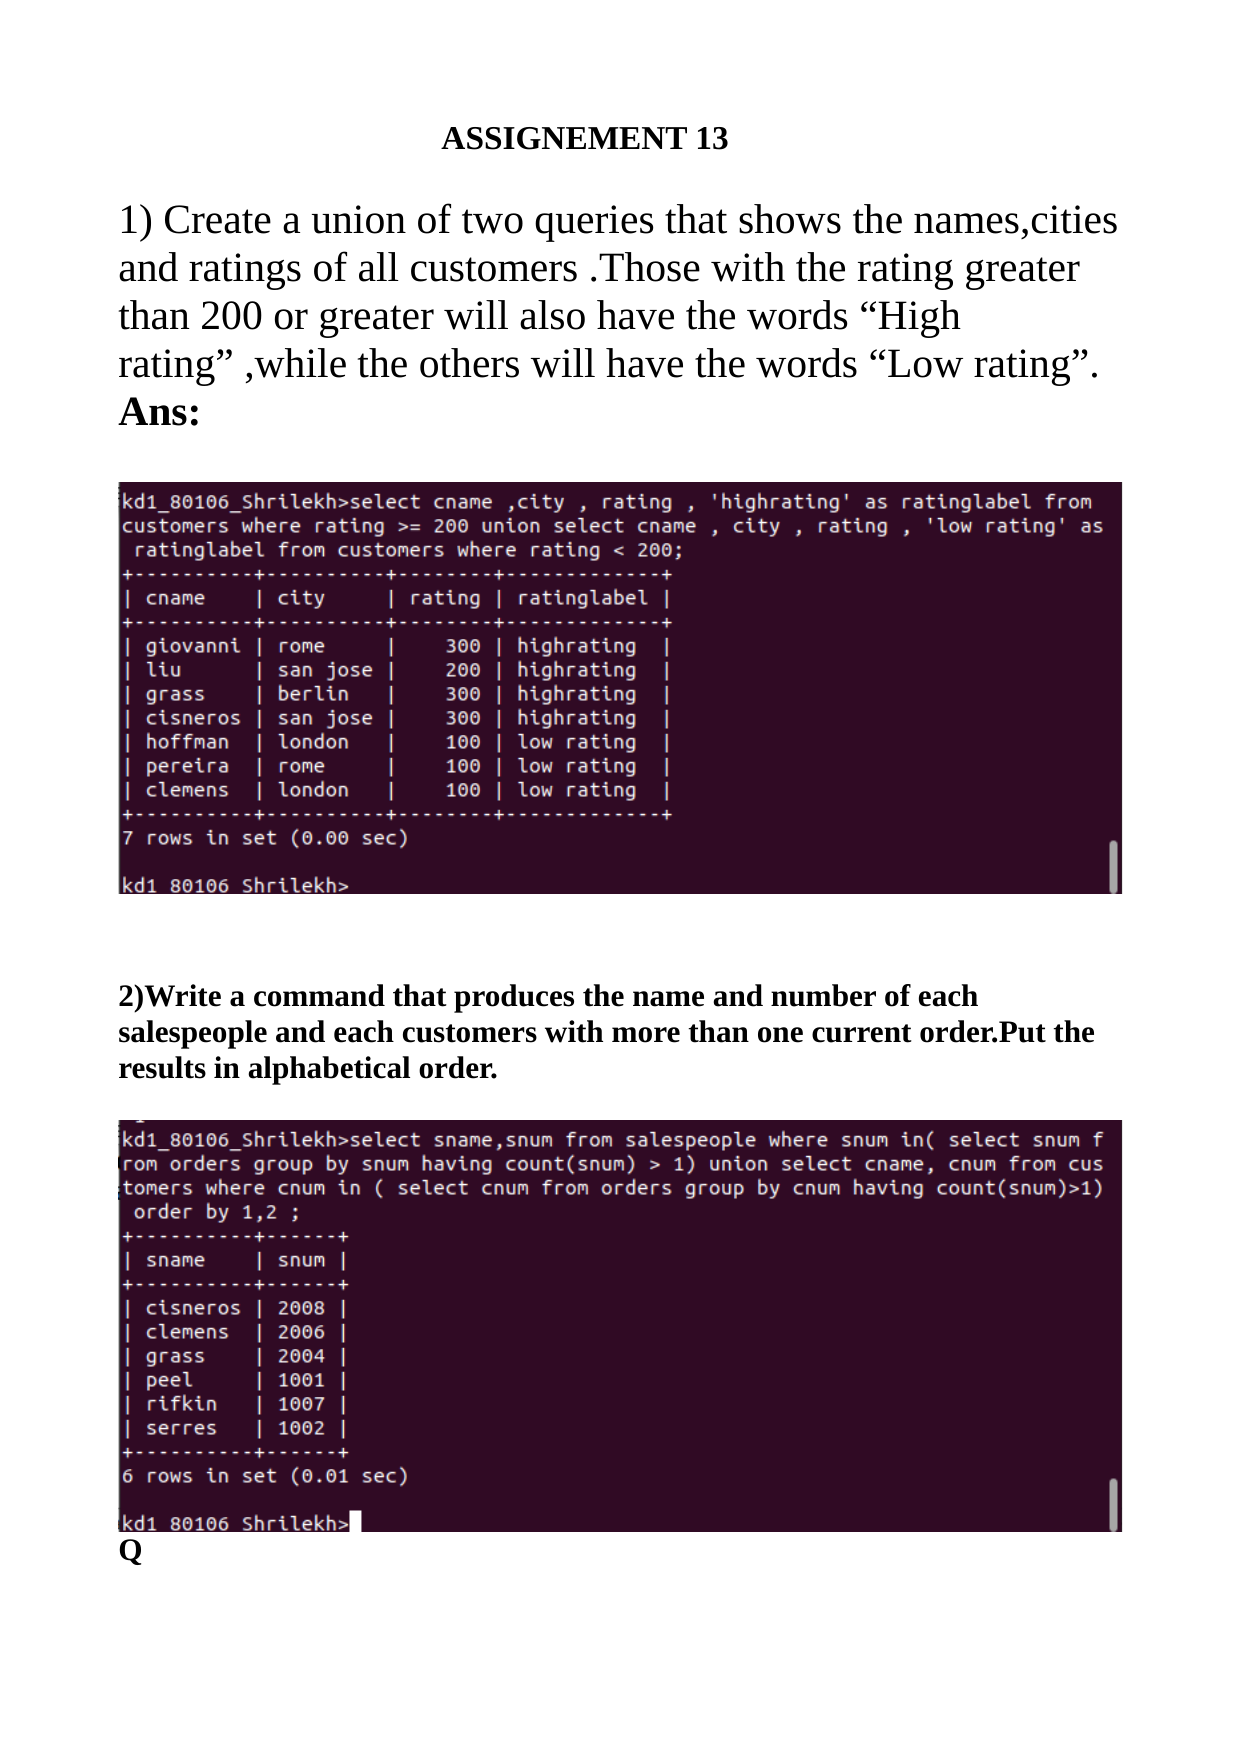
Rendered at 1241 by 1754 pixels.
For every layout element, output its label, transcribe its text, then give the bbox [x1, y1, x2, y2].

text Q [118, 1532, 1122, 1567]
text 1) Create a union of two queries that shows the names,cities and ratings of all customers .Those with the rating greater than 200 or greater will also have the words “High rating” ,while the others will have the words “Low rating”. [118, 195, 1122, 386]
picture [118, 1120, 1123, 1532]
text 2)Write a command that produces the name and number of each salespeople and each customers with more than one current order.Put the results in alphabetical order. [118, 977, 1122, 1085]
text Ans: [118, 386, 1122, 434]
picture [118, 482, 1123, 894]
text ASSIGNEMENT 13 [118, 118, 1122, 156]
